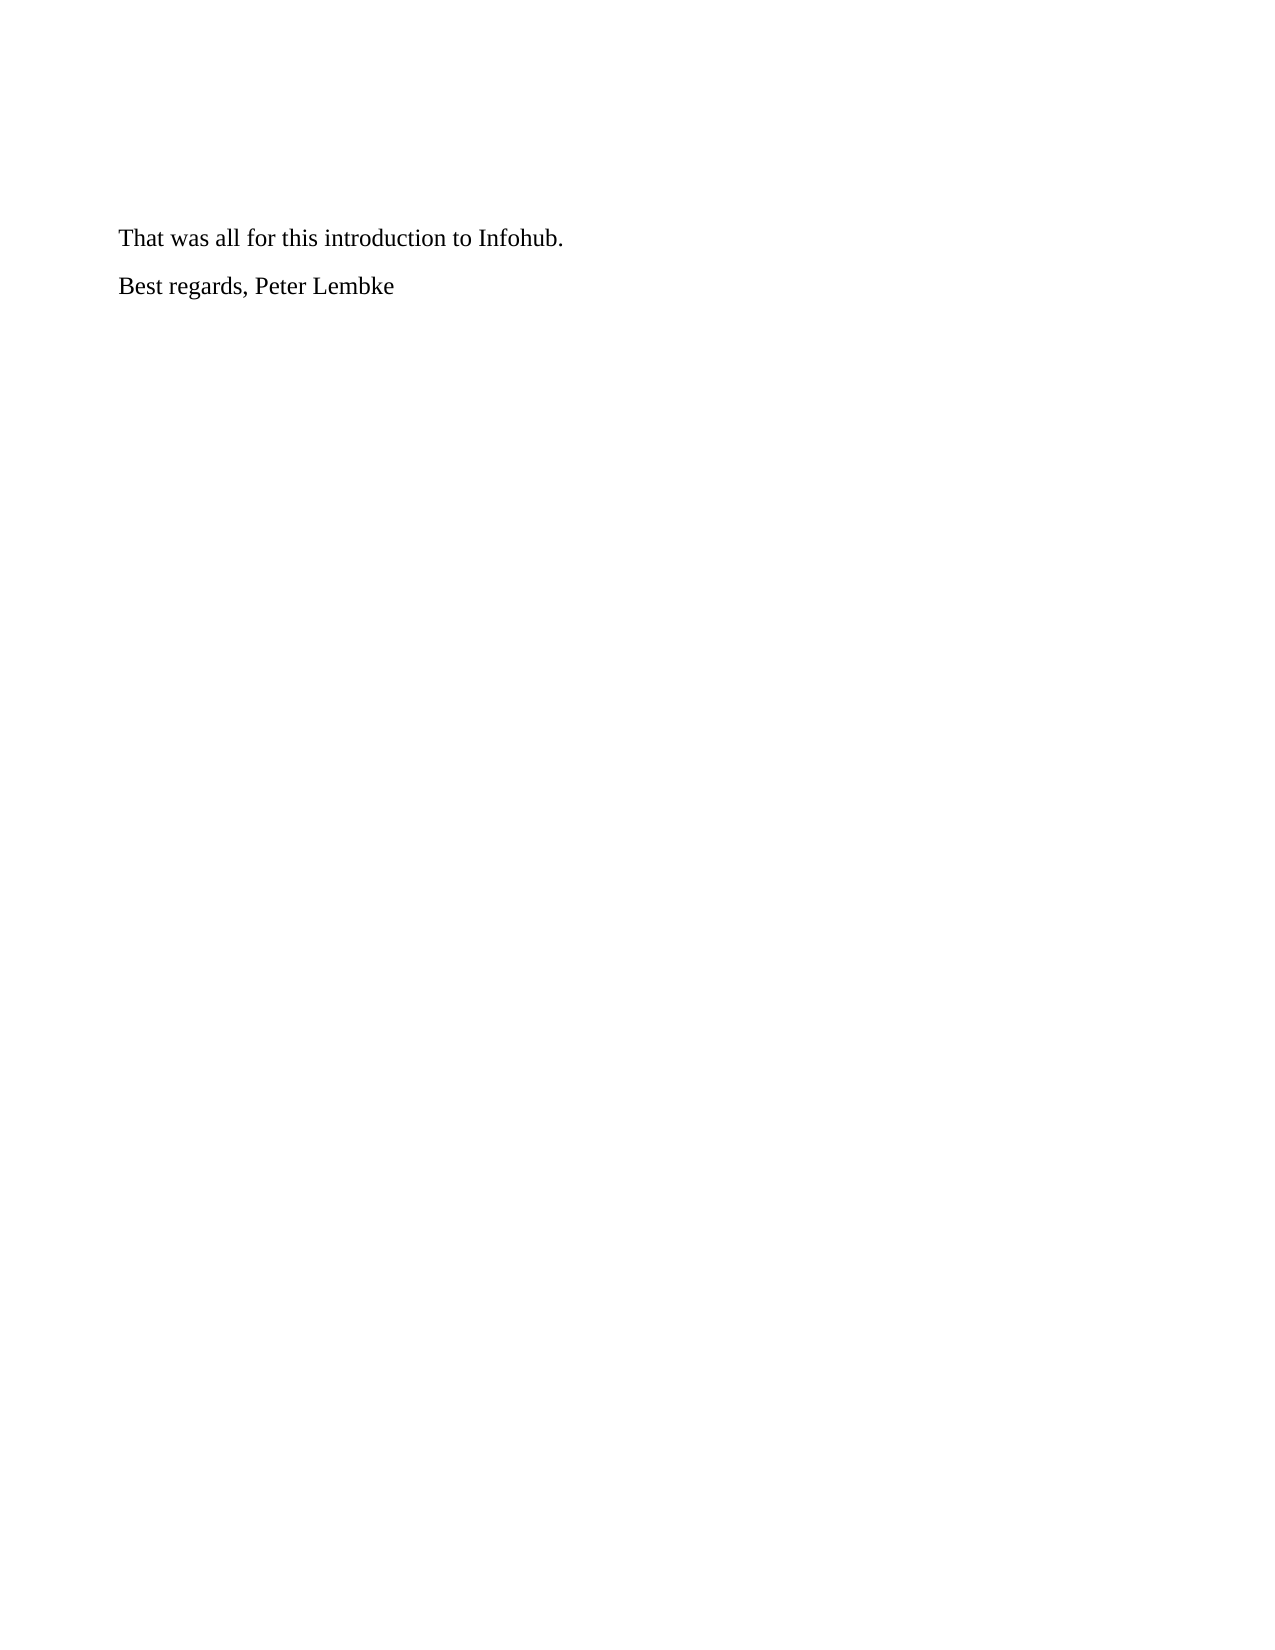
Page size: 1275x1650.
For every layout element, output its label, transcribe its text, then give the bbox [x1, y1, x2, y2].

text That was all for this introduction to Infohub. [118, 223, 1157, 252]
text Best regards, Peter Lembke [118, 271, 1157, 299]
